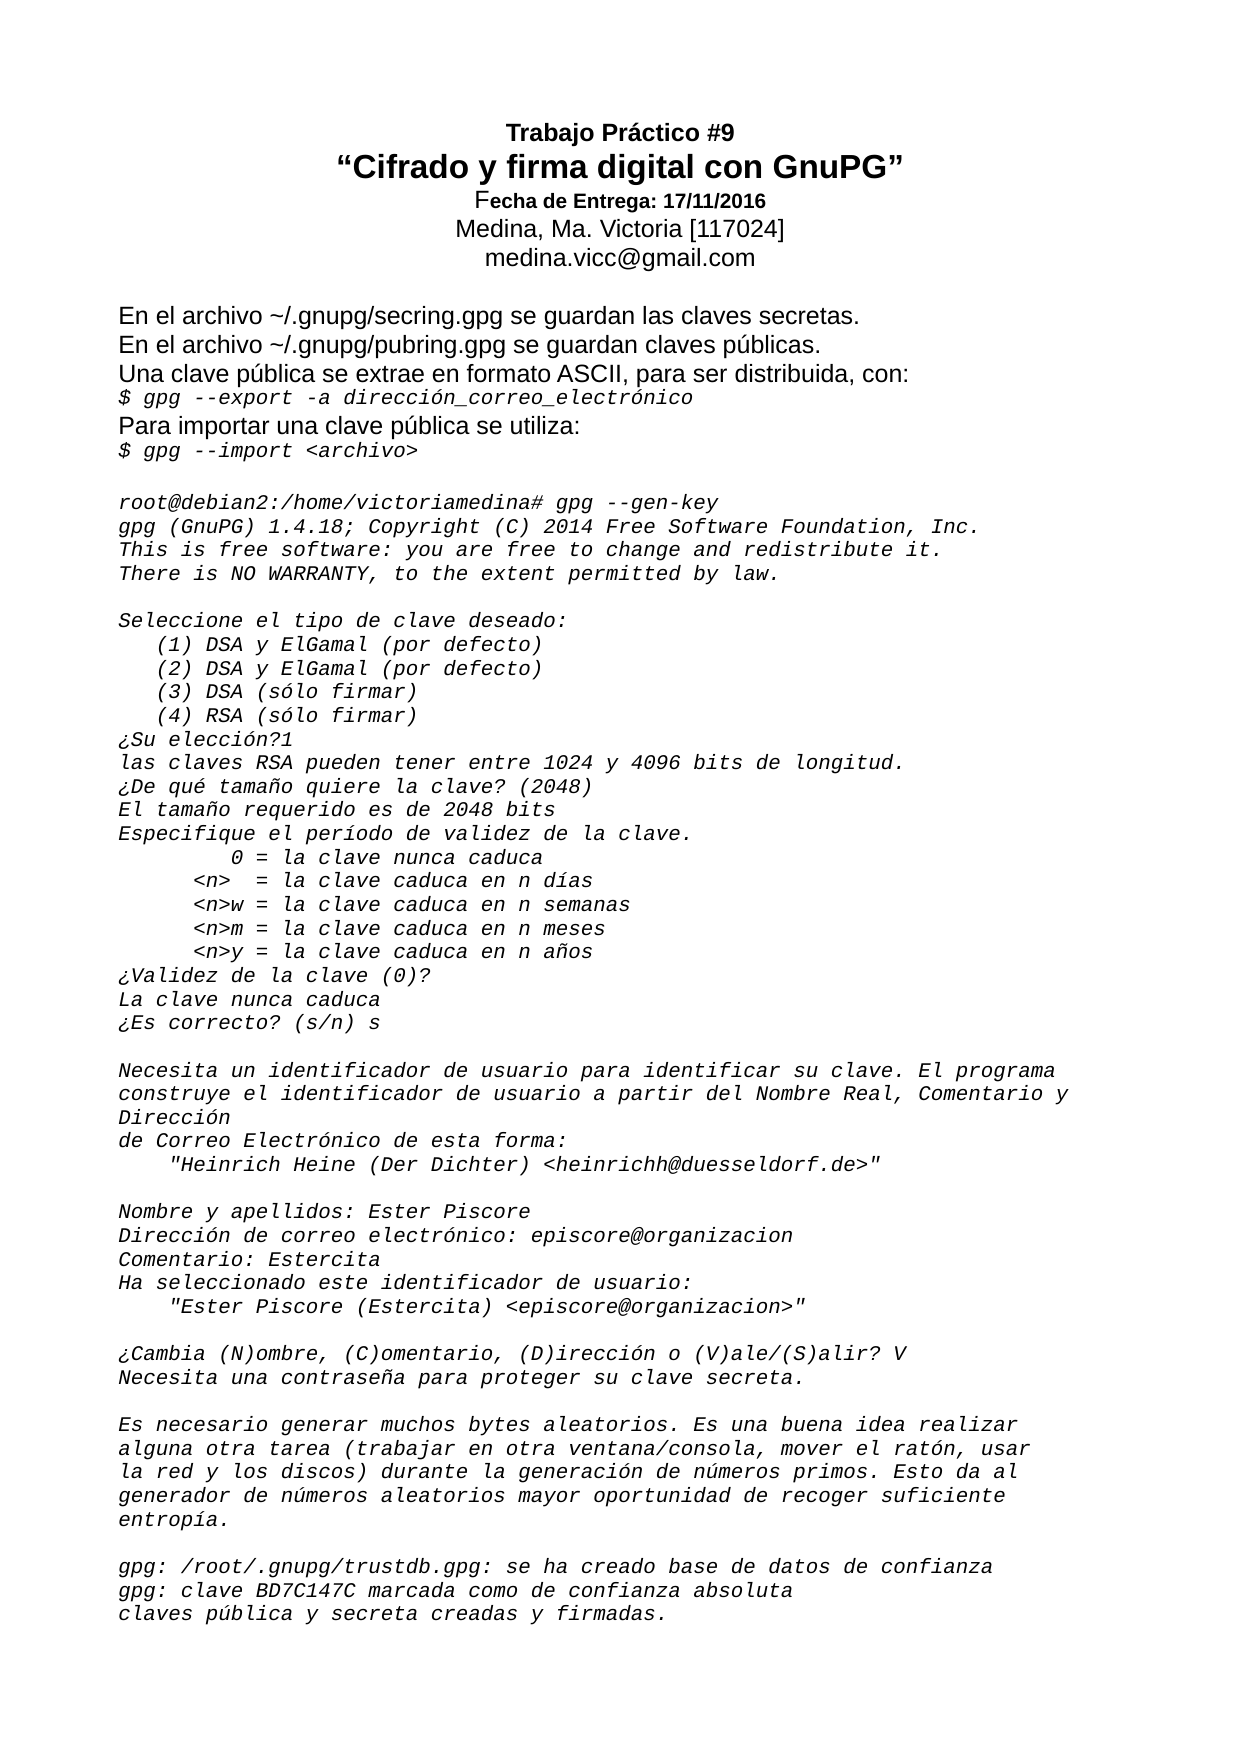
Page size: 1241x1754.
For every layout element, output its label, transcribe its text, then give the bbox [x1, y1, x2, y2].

text En el archivo ~/.gnupg/secring.gpg se guardan las claves secretas. [118, 301, 1122, 330]
text alguna otra tarea (trabajar en otra ventana/consola, mover el ratón, usar [118, 1438, 1122, 1462]
text ¿De qué tamaño quiere la clave? (2048) [118, 776, 1122, 799]
text de Correo Electrónico de esta forma: [118, 1131, 1122, 1154]
text Una clave pública se extrae en formato ASCII, para ser distribuida, con: [118, 358, 1122, 387]
text gpg (GnuPG) 1.4.18; Copyright (C) 2014 Free Software Foundation, Inc. [118, 516, 1122, 539]
text construye el identificador de usuario a partir del Nombre Real, Comentario y Dirección [118, 1083, 1122, 1131]
text Para importar una clave pública se utiliza: [118, 411, 1122, 440]
text $ gpg --import <archivo> [118, 440, 1122, 463]
text entropía. [118, 1509, 1122, 1532]
text Necesita un identificador de usuario para identificar su clave. El programa [118, 1059, 1122, 1083]
text gpg: /root/.gnupg/trustdb.gpg: se ha creado base de datos de confianza [118, 1556, 1122, 1580]
text <n>y = la clave caduca en n años [118, 941, 1122, 965]
text ¿Es correcto? (s/n) s [118, 1012, 1122, 1036]
text This is free software: you are free to change and redistribute it. [118, 539, 1122, 563]
text gpg: clave BD7C147C marcada como de confianza absoluta [118, 1580, 1122, 1603]
text Ha seleccionado este identificador de usuario: [118, 1272, 1122, 1296]
text claves pública y secreta creadas y firmadas. [118, 1603, 1122, 1627]
text En el archivo ~/.gnupg/pubring.gpg se guardan claves públicas. [118, 330, 1122, 358]
text las claves RSA pueden tener entre 1024 y 4096 bits de longitud. [118, 752, 1122, 776]
text ¿Validez de la clave (0)? [118, 965, 1122, 989]
text (2) DSA y ElGamal (por defecto) [118, 658, 1122, 681]
text <n>w = la clave caduca en n semanas [118, 894, 1122, 918]
text 0 = la clave nunca caduca [118, 847, 1122, 870]
text (3) DSA (sólo firmar) [118, 681, 1122, 705]
text Comentario: Estercita [118, 1249, 1122, 1272]
text Dirección de correo electrónico: episcore@organizacion [118, 1225, 1122, 1249]
text (4) RSA (sólo firmar) [118, 705, 1122, 728]
text <n>m = la clave caduca en n meses [118, 918, 1122, 941]
text La clave nunca caduca [118, 989, 1122, 1012]
text Seleccione el tipo de clave deseado: [118, 610, 1122, 634]
text Necesita una contraseña para proteger su clave secreta. [118, 1367, 1122, 1391]
text "Ester Piscore (Estercita) <episcore@organizacion>" [118, 1296, 1122, 1320]
text Es necesario generar muchos bytes aleatorios. Es una buena idea realizar [118, 1414, 1122, 1438]
text la red y los discos) durante la generación de números primos. Esto da al [118, 1462, 1122, 1485]
text Nombre y apellidos: Ester Piscore [118, 1201, 1122, 1225]
text Especifique el período de validez de la clave. [118, 823, 1122, 847]
text "Heinrich Heine (Der Dichter) <heinrichh@duesseldorf.de>" [118, 1154, 1122, 1178]
text generador de números aleatorios mayor oportunidad de recoger suficiente [118, 1485, 1122, 1509]
text There is NO WARRANTY, to the extent permitted by law. [118, 563, 1122, 587]
text $ gpg --export -a dirección_correo_electrónico [118, 387, 1122, 411]
text <n> = la clave caduca en n días [118, 870, 1122, 894]
text root@debian2:/home/victoriamedina# gpg --gen-key [118, 492, 1122, 516]
text (1) DSA y ElGamal (por defecto) [118, 634, 1122, 658]
text El tamaño requerido es de 2048 bits [118, 799, 1122, 823]
text ¿Cambia (N)ombre, (C)omentario, (D)irección o (V)ale/(S)alir? V [118, 1343, 1122, 1367]
text ¿Su elección?1 [118, 728, 1122, 752]
